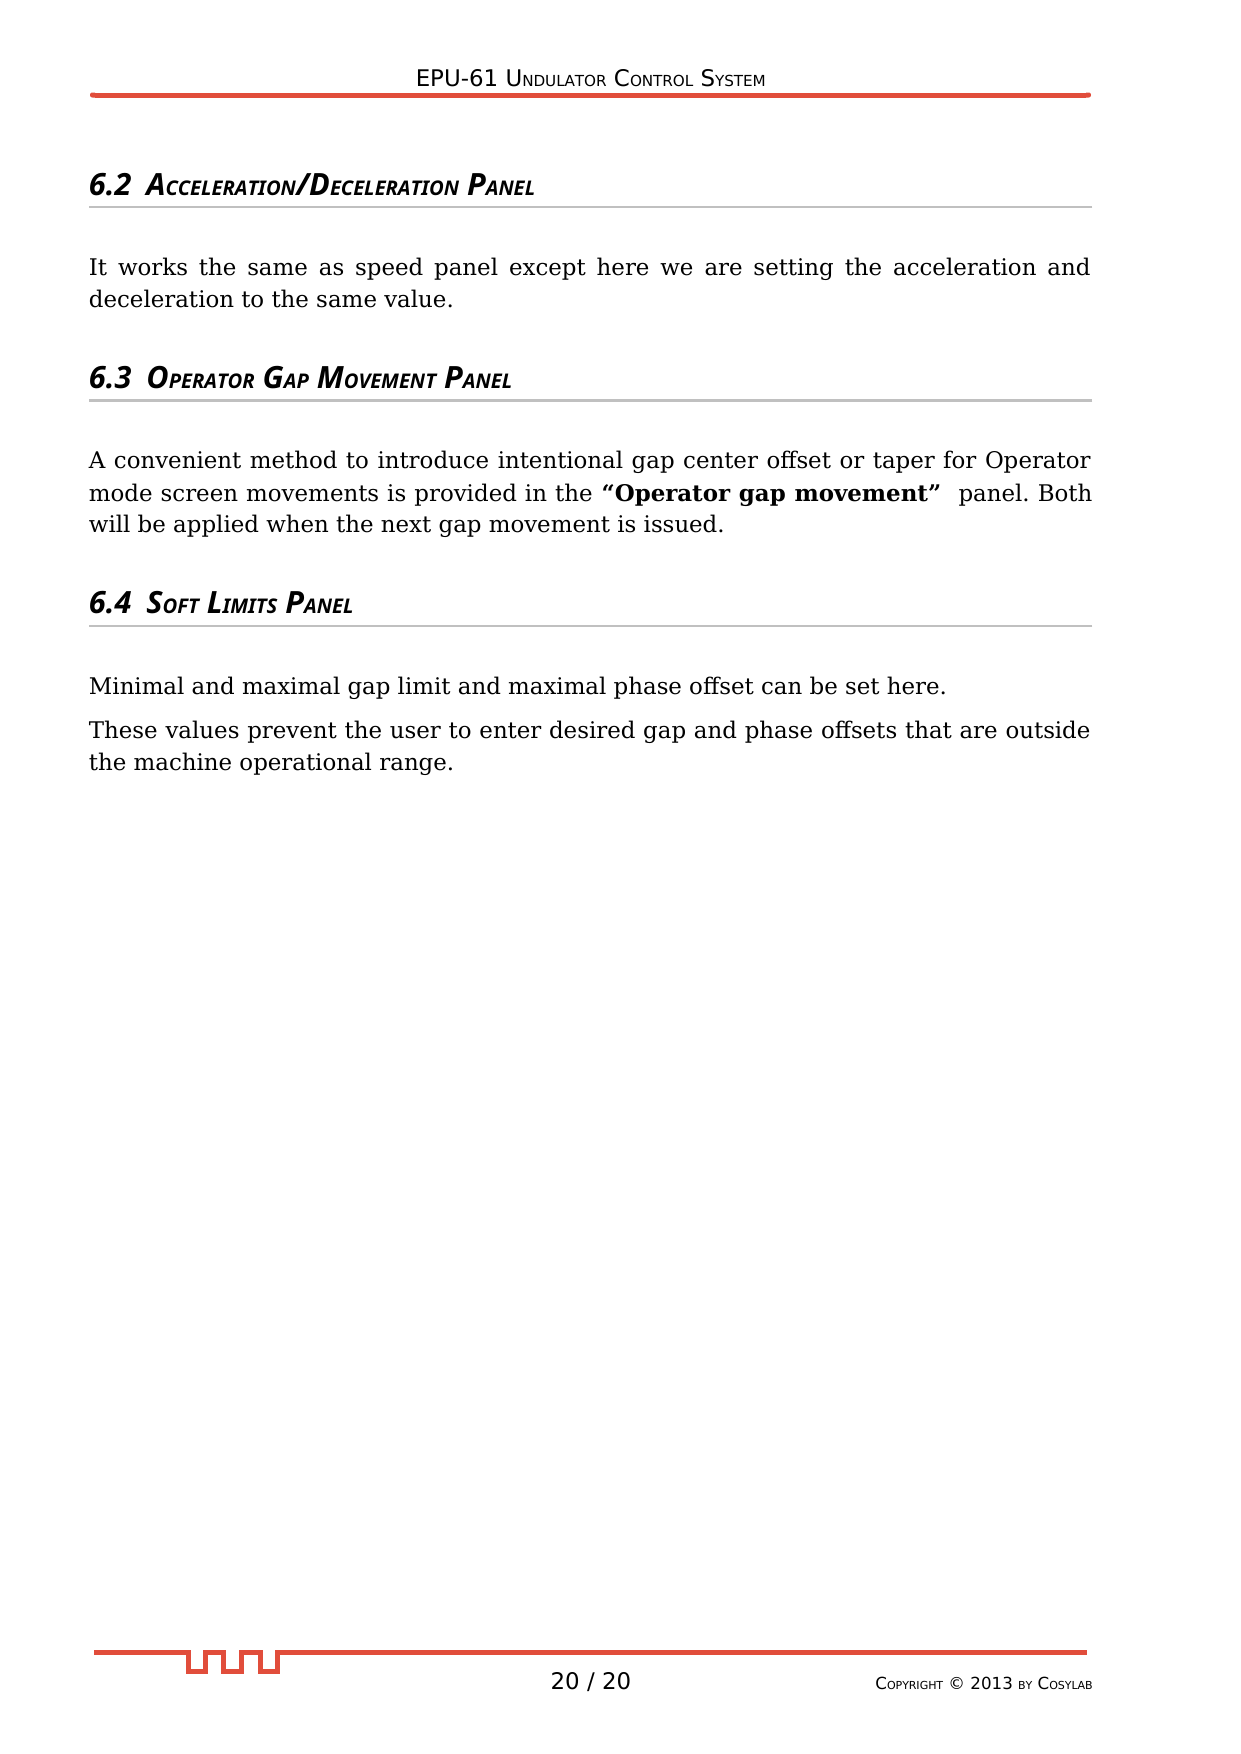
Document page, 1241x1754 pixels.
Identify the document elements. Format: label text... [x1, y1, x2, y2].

text A convenient method to introduce intentional gap center offset or taper for Operator mode screen movements is provided in the “Operator gap movement” panel. Both will be applied when the next gap movement is issued. [89, 447, 1092, 538]
text These values prevent the user to enter desired gap and phase offsets that are outside the machine operational range. [89, 717, 1092, 776]
subtitle Soft Limits Panel [89, 581, 1092, 625]
text Minimal and maximal gap limit and maximal phase offset can be set here. [89, 673, 1092, 699]
text It works the same as speed panel except here we are setting the acceleration and deceleration to the same value. [89, 254, 1092, 313]
subtitle Acceleration/Deceleration Panel [89, 162, 1092, 206]
subtitle Operator Gap Movement Panel [89, 356, 1092, 399]
